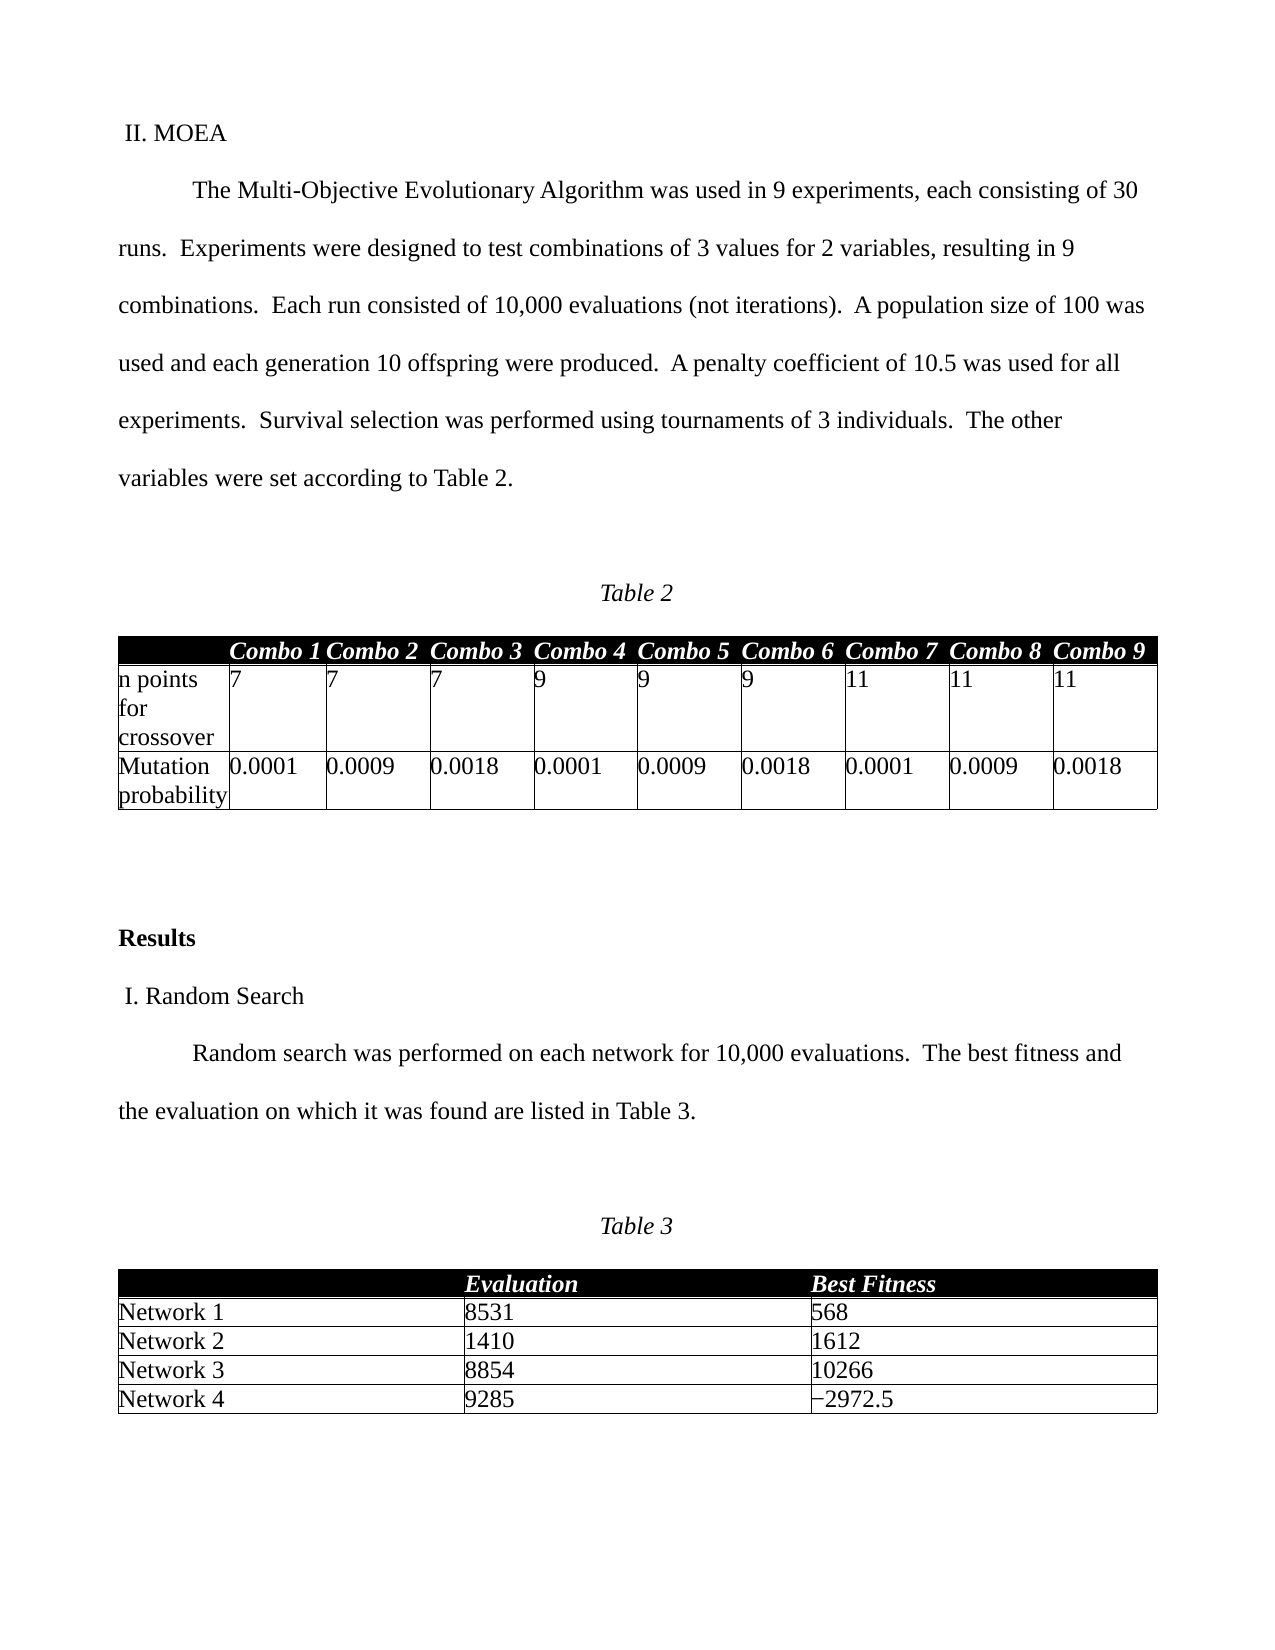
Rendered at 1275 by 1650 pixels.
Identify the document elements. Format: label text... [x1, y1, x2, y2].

table_cell 0.0009 [327, 752, 430, 808]
text I. Random Search [118, 981, 1157, 1010]
table_cell Network 2 [119, 1327, 464, 1355]
table_cell 0.0001 [230, 752, 326, 808]
text The Multi-Objective Evolutionary Algorithm was used in 9 experiments, each consisting of 30 runs. Experiments were designed to test combinations of 3 values for 2 variables, resulting in 9 combinations. Each run consisted of 10,000 evaluations (not iterations). A population size of 100 was used and each generation 10 offspring were produced. A penalty coefficient of 10.5 was used for all experiments. Survival selection was performed using tournaments of 3 individuals. The other variables were set according to Table 2. [118, 176, 1157, 492]
text Results [118, 923, 1157, 952]
table_cell 1612 [812, 1327, 1157, 1355]
table_cell 0.0009 [638, 752, 741, 808]
table_cell 11 [950, 666, 1053, 751]
text Table 2 [118, 578, 1157, 607]
table_cell 10266 [812, 1356, 1157, 1384]
table_cell −2972.5 [812, 1385, 1157, 1413]
table_cell 0.0001 [846, 752, 949, 808]
table_header Combo 3 [431, 637, 534, 664]
table_cell Network 3 [119, 1356, 464, 1384]
table_cell 7 [431, 666, 534, 751]
table_cell 7 [327, 666, 430, 751]
table_header Combo 7 [846, 637, 949, 664]
table_cell 7 [230, 666, 326, 751]
text II. MOEA [118, 118, 1157, 147]
table_cell 0.0018 [1054, 752, 1157, 808]
table_cell 0.0018 [431, 752, 534, 808]
table_header Combo 8 [950, 637, 1053, 664]
table_header Combo 6 [742, 637, 845, 664]
text Random search was performed on each network for 10,000 evaluations. The best fitness and the evaluation on which it was found are listed in Table 3. [118, 1038, 1157, 1125]
table_cell 11 [846, 666, 949, 751]
table_header Combo 2 [327, 637, 430, 664]
table_cell 0.0009 [950, 752, 1053, 808]
table_cell 1410 [465, 1327, 811, 1355]
table_cell 11 [1054, 666, 1157, 751]
table_header Best Fitness [812, 1270, 1157, 1297]
table_header [119, 1270, 464, 1297]
table_cell 9285 [465, 1385, 811, 1413]
table_cell Network 4 [119, 1385, 464, 1413]
table_cell n points for crossover [119, 666, 229, 751]
table_cell 0.0018 [742, 752, 845, 808]
table_cell 8854 [465, 1356, 811, 1384]
table_header Combo 9 [1054, 637, 1157, 664]
table_header Evaluation [465, 1270, 811, 1297]
table_cell Network 1 [119, 1299, 464, 1326]
table_cell 0.0001 [535, 752, 637, 808]
table_cell 9 [638, 666, 741, 751]
table_header Combo 4 [535, 637, 637, 664]
table_header Combo 5 [638, 637, 741, 664]
text Table 3 [118, 1211, 1157, 1240]
table_header [119, 637, 229, 664]
table_cell 9 [742, 666, 845, 751]
table_cell 8531 [465, 1299, 811, 1326]
table_header Combo 1 [230, 637, 326, 664]
table_cell 9 [535, 666, 637, 751]
table_cell Mutation probability [119, 752, 229, 808]
table_cell 568 [812, 1299, 1157, 1326]
